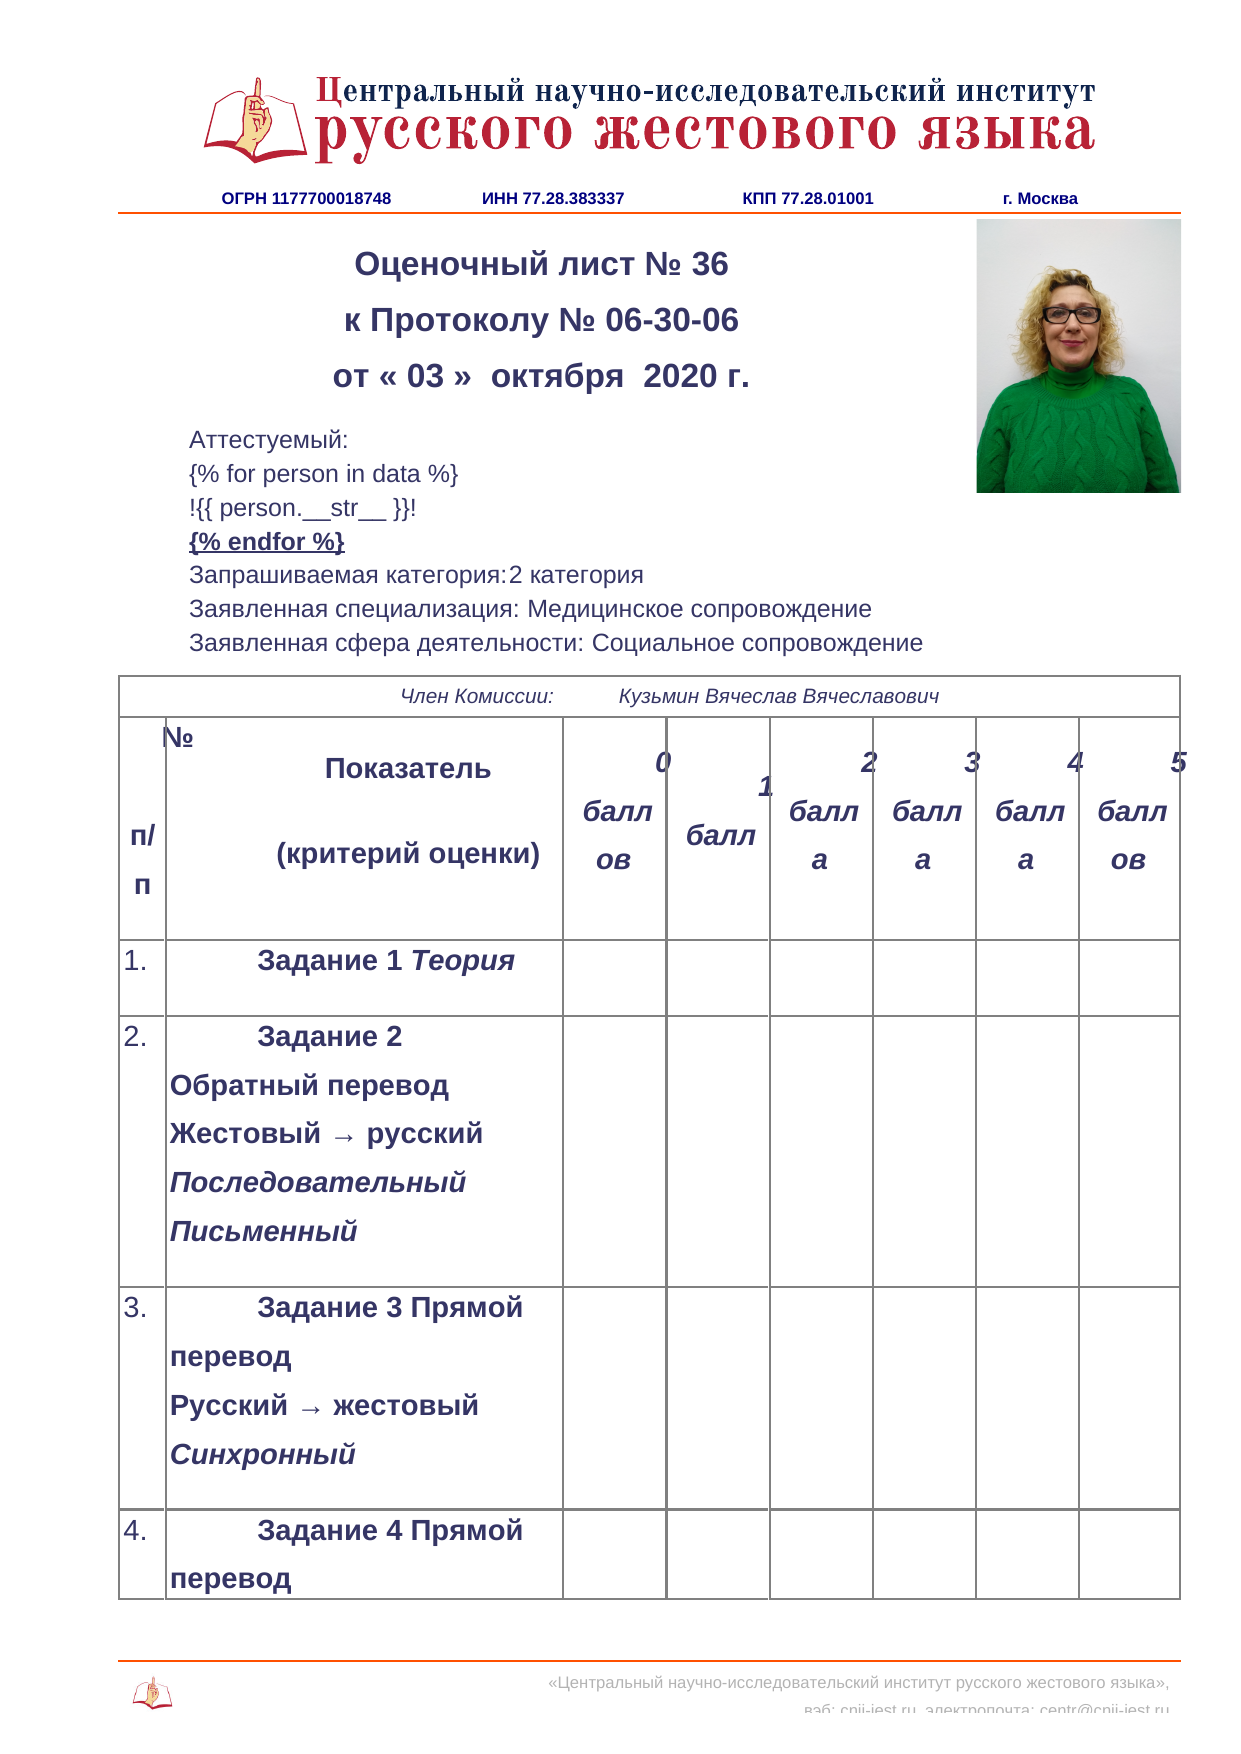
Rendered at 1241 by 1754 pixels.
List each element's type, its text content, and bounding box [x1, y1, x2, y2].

table_cell [977, 1288, 1078, 1508]
table_cell [120, 1288, 164, 1508]
text {% for person in data %} [118, 459, 976, 487]
table_header [118, 214, 1180, 219]
table_cell [668, 1017, 768, 1286]
table_cell [874, 1288, 975, 1508]
subtitle Оценочный лист № 36 к Протоколу № 06-30-06 от « 03 » октября 2020 г. [118, 244, 976, 394]
table_header [118, 65, 1180, 183]
text {% endfor %} [118, 527, 1181, 555]
table_cell [1080, 1288, 1179, 1508]
table_cell [1080, 1017, 1179, 1286]
table_cell [668, 941, 768, 1015]
table_cell [771, 941, 872, 1015]
table_cell [120, 1017, 164, 1286]
text Аттестуемый: [118, 426, 976, 454]
picture [129, 1673, 175, 1713]
table_header Член Комиссии: Кузьмин Вячеслав Вячеславович [120, 677, 1179, 716]
table_cell [120, 1511, 164, 1598]
table_cell [977, 1017, 1078, 1286]
table_cell [564, 1017, 665, 1286]
table_cell № п/п [120, 718, 164, 939]
table_cell [668, 1288, 768, 1508]
table_cell [977, 1511, 1078, 1598]
text !{{ person.__str__ }}! [118, 493, 1181, 521]
picture [976, 219, 1182, 493]
table_header [118, 64, 1181, 212]
table_cell [120, 941, 164, 1015]
table_cell [564, 941, 665, 1015]
table_cell 2 балла [771, 718, 872, 939]
table_cell [1080, 1511, 1179, 1598]
table_cell [977, 941, 1078, 1015]
table_cell Задание 1 Теория [167, 941, 562, 1015]
table_cell [564, 1288, 665, 1508]
table_cell 0 баллов [564, 718, 665, 939]
table_cell [874, 1511, 975, 1598]
text Запрашиваемая категория: 2 категория [118, 561, 1181, 589]
table_cell 4 балла [977, 718, 1078, 939]
table_cell Задание 2 Обратный перевод Жестовый → русский Последовательный Письменный [167, 1017, 562, 1286]
table_cell [771, 1511, 872, 1598]
table_cell 5 баллов [1080, 718, 1179, 939]
table_cell 3 балла [874, 718, 975, 939]
text Заявленная специализация: Медицинское сопровождение [118, 595, 1181, 623]
table_cell [564, 1511, 665, 1598]
table_cell Задание 3 Прямой перевод Русский → жестовый Синхронный [167, 1288, 562, 1508]
table_cell [668, 1511, 768, 1598]
table_cell [1080, 941, 1179, 1015]
table_cell [874, 1017, 975, 1286]
table_cell [771, 1017, 872, 1286]
table_cell [771, 1288, 872, 1508]
text Заявленная сфера деятельности: Социальное сопровождение [118, 629, 1181, 657]
table_cell Показатель (критерий оценки) [167, 718, 562, 939]
table_cell [874, 941, 975, 1015]
table_cell Задание 4 Прямой перевод [167, 1511, 562, 1598]
table_cell 1 балл [668, 718, 768, 939]
